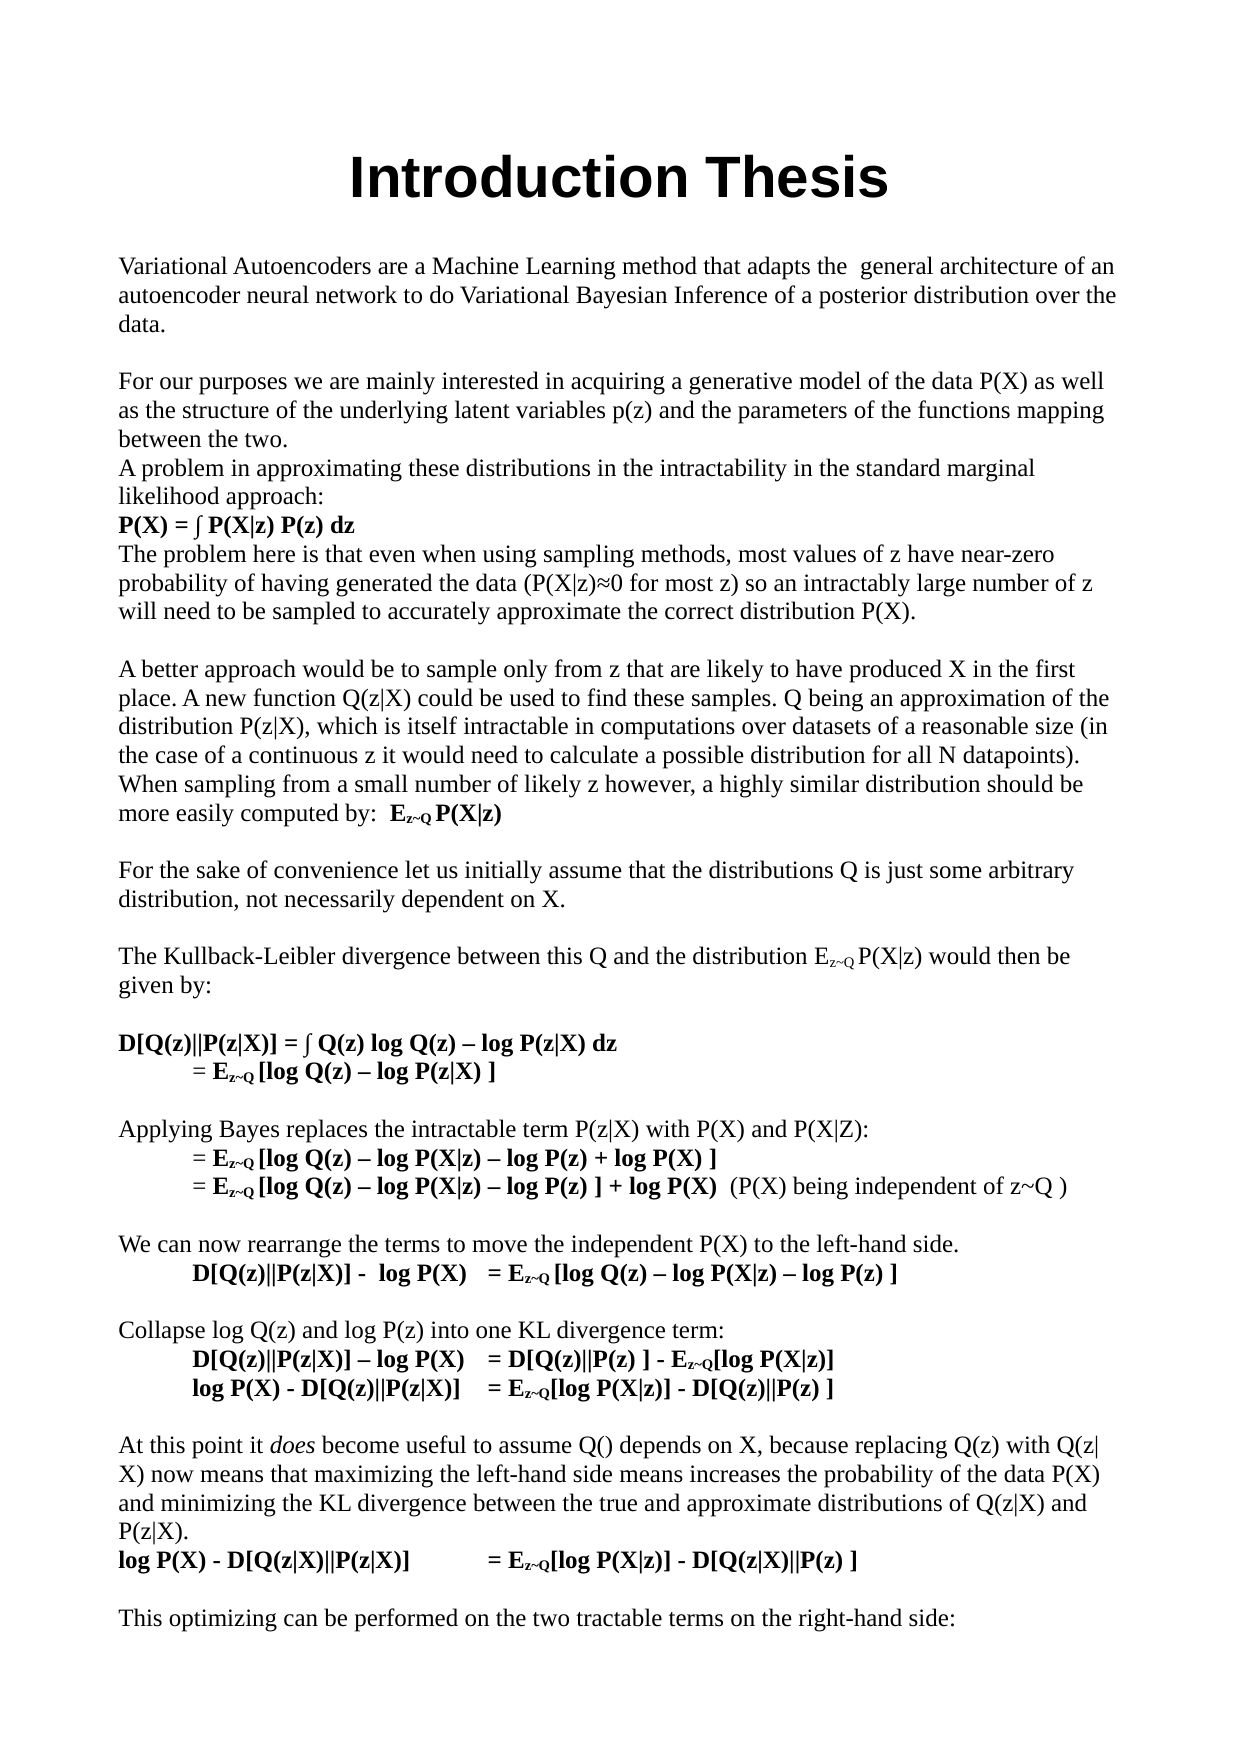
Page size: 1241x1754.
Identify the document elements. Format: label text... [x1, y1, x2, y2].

text log P(X) - D[Q(z)||P(z|X)] = Ez~Q[log P(X|z)] - D[Q(z)||P(z) ] [118, 1373, 1122, 1401]
text = Ez~Q [log Q(z) – log P(X|z) – log P(z) ] + log P(X) (P(X) being independent of z~Q ) [118, 1171, 1122, 1200]
text A problem in approximating these distributions in the intractability in the standard marginal likelihood approach: [118, 453, 1122, 510]
text For our purposes we are mainly interested in acquiring a generative model of the data P(X) as well as the structure of the underlying latent variables p(z) and the parameters of the functions mapping between the two. [118, 366, 1122, 453]
text D[Q(z)||P(z|X)] - log P(X) = Ez~Q [log Q(z) – log P(X|z) – log P(z) ] [118, 1258, 1122, 1286]
text = Ez~Q [log Q(z) – log P(X|z) – log P(z) + log P(X) ] [118, 1143, 1122, 1171]
text D[Q(z)||P(z|X)] – log P(X) = D[Q(z)||P(z) ] - Ez~Q[log P(X|z)] [118, 1344, 1122, 1373]
text A better approach would be to sample only from z that are likely to have produced X in the first place. A new function Q(z|X) could be used to find these samples. Q being an approximation of the distribution P(z|X), which is itself intractable in computations over datasets of a reasonable size (in the case of a continuous z it would need to calculate a possible distribution for all N datapoints). When sampling from a small number of likely z however, a highly similar distribution should be more easily computed by: Ez~Q P(X|z) [118, 654, 1122, 826]
text Applying Bayes replaces the intractable term P(z|X) with P(X) and P(X|Z): [118, 1114, 1122, 1143]
text This optimizing can be performed on the two tractable terms on the right-hand side: [118, 1603, 1122, 1631]
text We can now rearrange the terms to move the independent P(X) to the left-hand side. [118, 1229, 1122, 1258]
text For the sake of convenience let us initially assume that the distributions Q is just some arbitrary distribution, not necessarily dependent on X. [118, 855, 1122, 913]
text log P(X) - D[Q(z|X)||P(z|X)] = Ez~Q[log P(X|z)] - D[Q(z|X)||P(z) ] [118, 1545, 1122, 1574]
text The problem here is that even when using sampling methods, most values of z have near-zero probability of having generated the data (P(X|z)≈0 for most z) so an intractably large number of z will need to be sampled to accurately approximate the correct distribution P(X). [118, 539, 1122, 625]
text P(X) = ∫ P(X|z) P(z) dz [118, 510, 1122, 539]
text = Ez~Q [log Q(z) – log P(z|X) ] [118, 1056, 1122, 1085]
text At this point it does become useful to assume Q() depends on X, because replacing Q(z) with Q(z|X) now means that maximizing the left-hand side means increases the probability of the data P(X) and minimizing the KL divergence between the true and approximate distributions of Q(z|X) and P(z|X). [118, 1430, 1122, 1545]
title Introduction Thesis [118, 143, 1122, 210]
text The Kullback-Leibler divergence between this Q and the distribution Ez~Q P(X|z) would then be given by: [118, 941, 1122, 999]
text Collapse log Q(z) and log P(z) into one KL divergence term: [118, 1315, 1122, 1344]
text D[Q(z)||P(z|X)] = ∫ Q(z) log Q(z) – log P(z|X) dz [118, 1028, 1122, 1056]
text Variational Autoencoders are a Machine Learning method that adapts the general architecture of an autoencoder neural network to do Variational Bayesian Inference of a posterior distribution over the data. [118, 251, 1122, 338]
